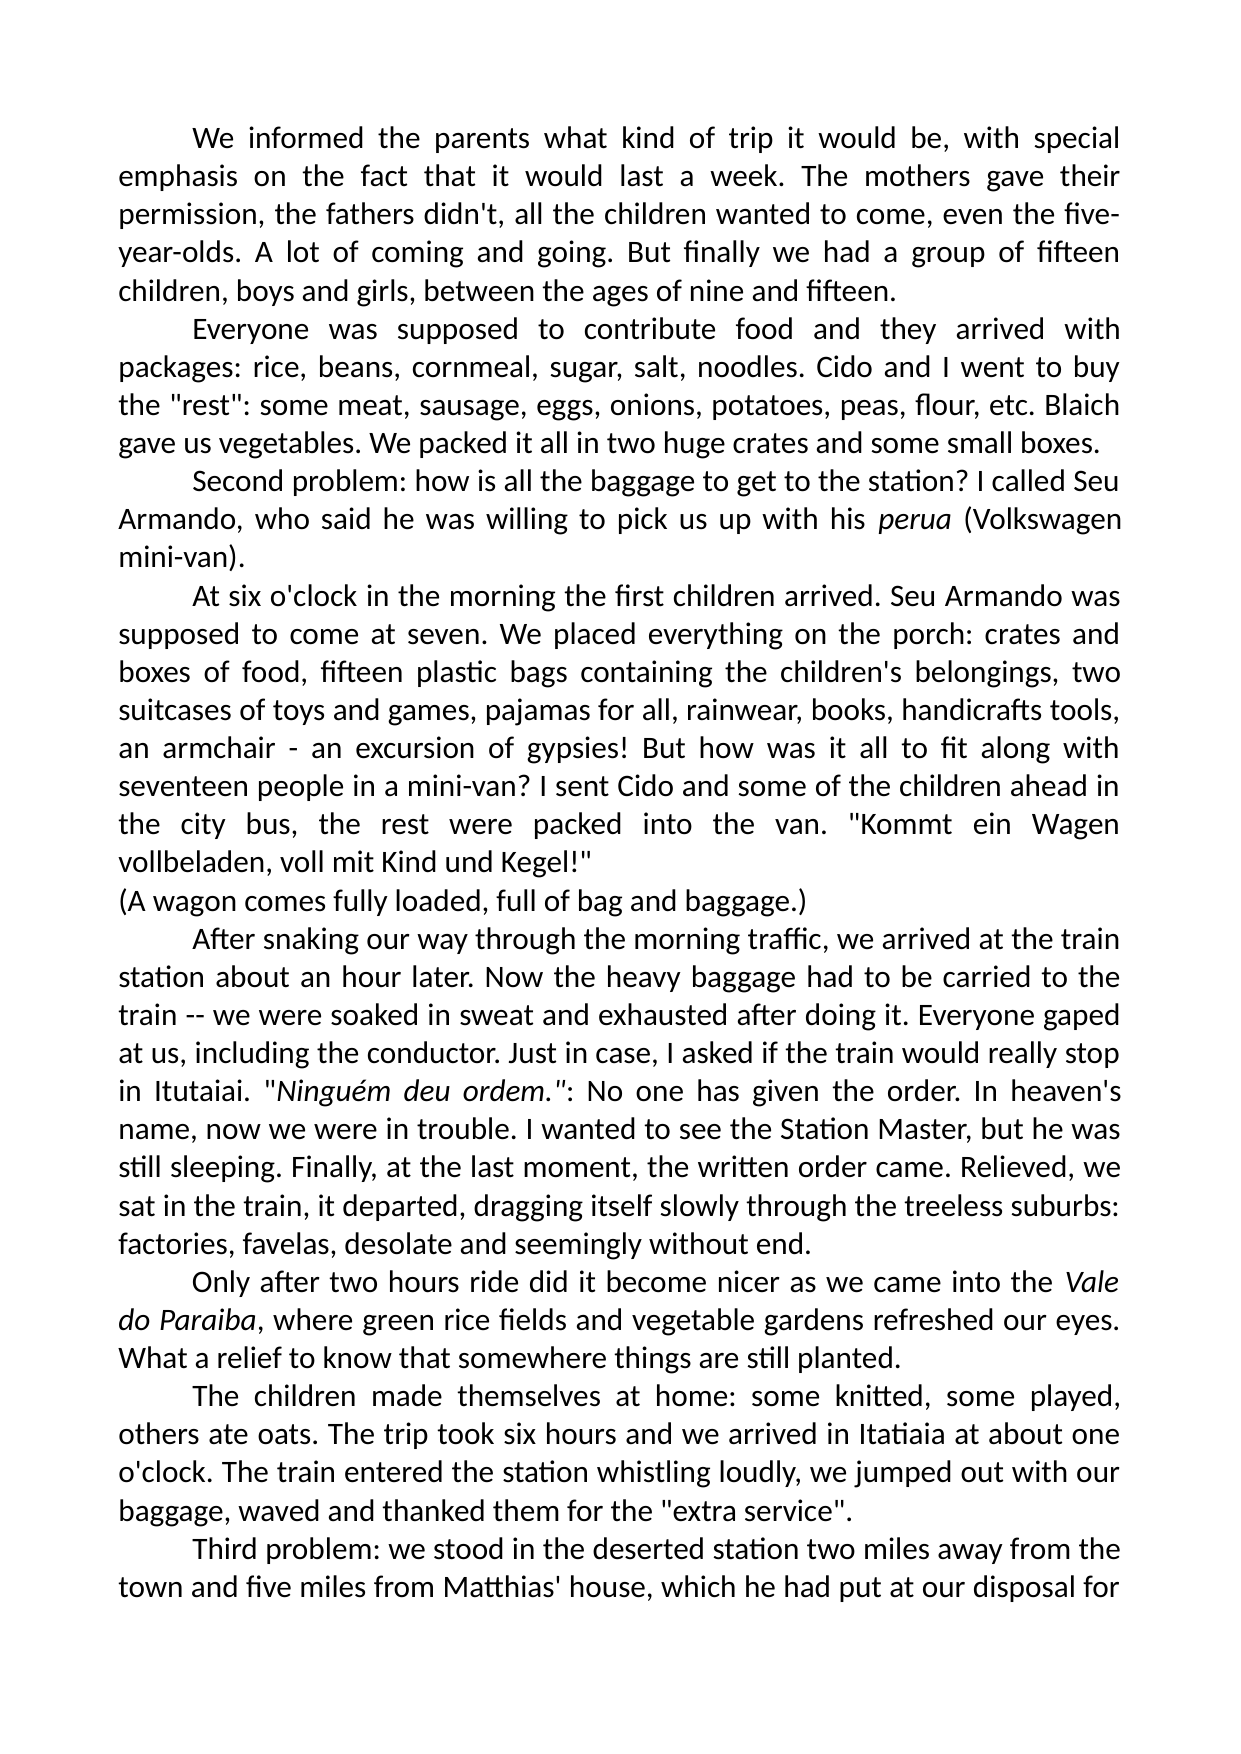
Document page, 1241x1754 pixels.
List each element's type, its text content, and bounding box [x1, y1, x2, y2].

text Only after two hours ride did it become nicer as we came into the Vale do Paraiba, where green rice fields and vegetable gardens refreshed our eyes. What a relief to know that somewhere things are still planted. [118, 1262, 1122, 1376]
text Third problem: we stood in the deserted station two miles away from the town and five miles from Matthias' house, which he had put at our disposal for [118, 1529, 1122, 1605]
text After snaking our way through the morning traffic, we arrived at the train station about an hour later. Now the heavy baggage had to be carried to the train -- we were soaked in sweat and exhausted after doing it. Everyone gaped at us, including the conductor. Just in case, I asked if the train would really stop in Itutaiai. "Ninguém deu ordem.": No one has given the order. In heaven's name, now we were in trouble. I wanted to see the Station Master, but he was still sleeping. Finally, at the last moment, the written order came. Relieved, we sat in the train, it departed, dragging itself slowly through the treeless suburbs: factories, favelas, desolate and seemingly without end. [118, 919, 1122, 1262]
text Everyone was supposed to contribute food and they arrived with packages: rice, beans, cornmeal, sugar, salt, noodles. Cido and I went to buy the "rest": some meat, sausage, eggs, onions, potatoes, peas, flour, etc. Blaich gave us vegetables. We packed it all in two huge crates and some small boxes. [118, 309, 1122, 461]
text At six o'clock in the morning the first children arrived. Seu Armando was supposed to come at seven. We placed everything on the porch: crates and boxes of food, fifteen plastic bags containing the children's belongings, two suitcases of toys and games, pajamas for all, rainwear, books, handicrafts tools, an armchair - an excursion of gypsies! But how was it all to fit along with seventeen people in a mini-van? I sent Cido and some of the children ahead in the city bus, the rest were packed into the van. "Kommt ein Wagen vollbeladen, voll mit Kind und Kegel!" [118, 576, 1122, 881]
text (A wagon comes fully loaded, full of bag and baggage.) [118, 881, 1122, 919]
text We informed the parents what kind of trip it would be, with special emphasis on the fact that it would last a week. The mothers gave their permission, the fathers didn't, all the children wanted to come, even the five-year-olds. A lot of coming and going. But finally we had a group of fifteen children, boys and girls, between the ages of nine and fifteen. [118, 118, 1122, 309]
text The children made themselves at home: some knitted, some played, others ate oats. The trip took six hours and we arrived in Itatiaia at about one o'clock. The train entered the station whistling loudly, we jumped out with our baggage, waved and thanked them for the "extra service". [118, 1376, 1122, 1529]
text Second problem: how is all the baggage to get to the station? I called Seu Armando, who said he was willing to pick us up with his perua (Volkswagen mini-van). [118, 461, 1122, 576]
